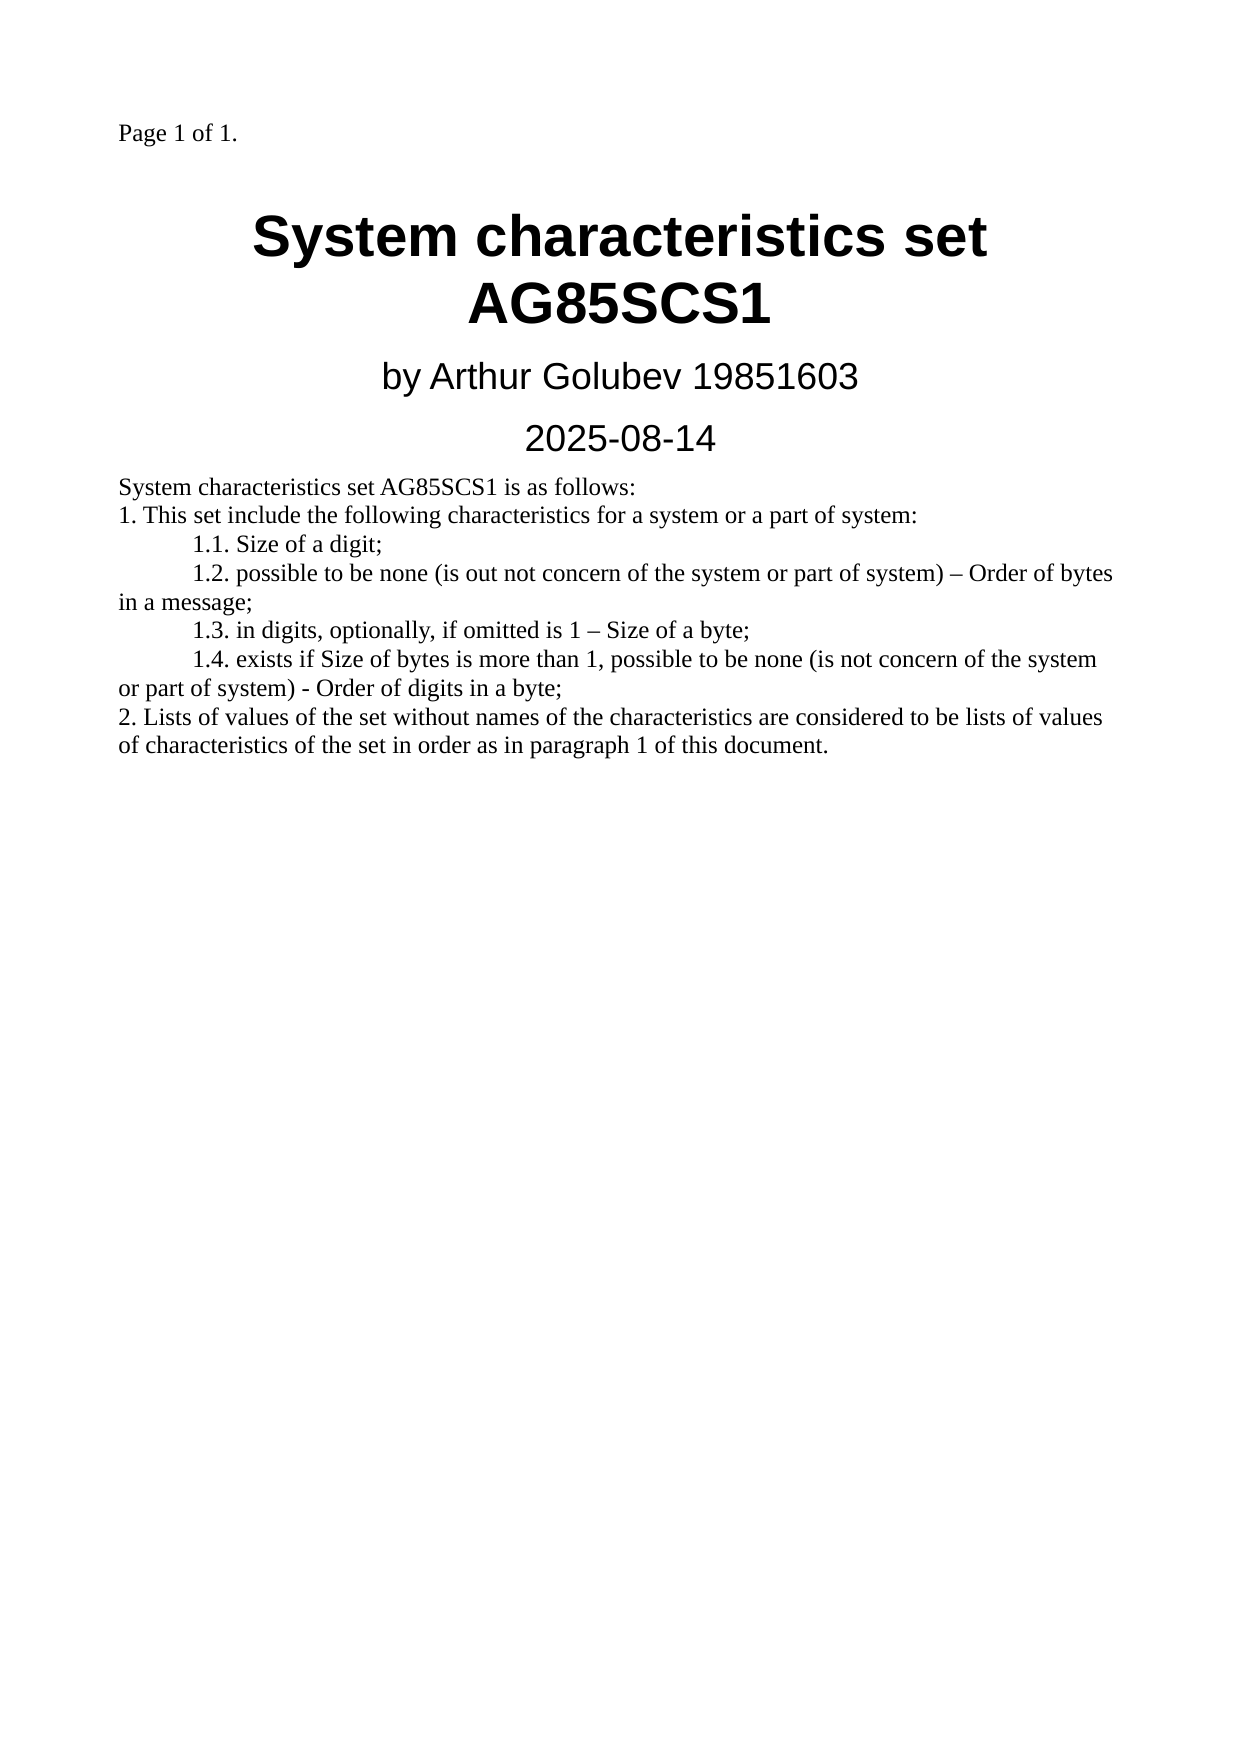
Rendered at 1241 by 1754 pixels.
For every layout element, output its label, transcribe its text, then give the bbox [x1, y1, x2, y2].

text System characteristics set AG85SCS1 is as follows: [118, 472, 1122, 501]
text 1.4. exists if Size of bytes is more than 1, possible to be none (is not concern of the system or part of system) - Order of digits in a byte; [118, 644, 1122, 702]
subtitle 2025-08-14 [118, 416, 1122, 459]
text 1.2. possible to be none (is out not concern of the system or part of system) – Order of bytes in a message; [118, 558, 1122, 616]
text 1. This set include the following characteristics for a system or a part of system: [118, 501, 1122, 529]
text 1.3. in digits, optionally, if omitted is 1 – Size of a byte; [118, 616, 1122, 644]
text 2. Lists of values of the set without names of the characteristics are considered to be lists of values of characteristics of the set in order as in paragraph 1 of this document. [118, 702, 1122, 759]
title System characteristics set AG85SCS1 [118, 201, 1122, 336]
subtitle by Arthur Golubev 19851603 [118, 354, 1122, 397]
text 1.1. Size of a digit; [118, 529, 1122, 558]
